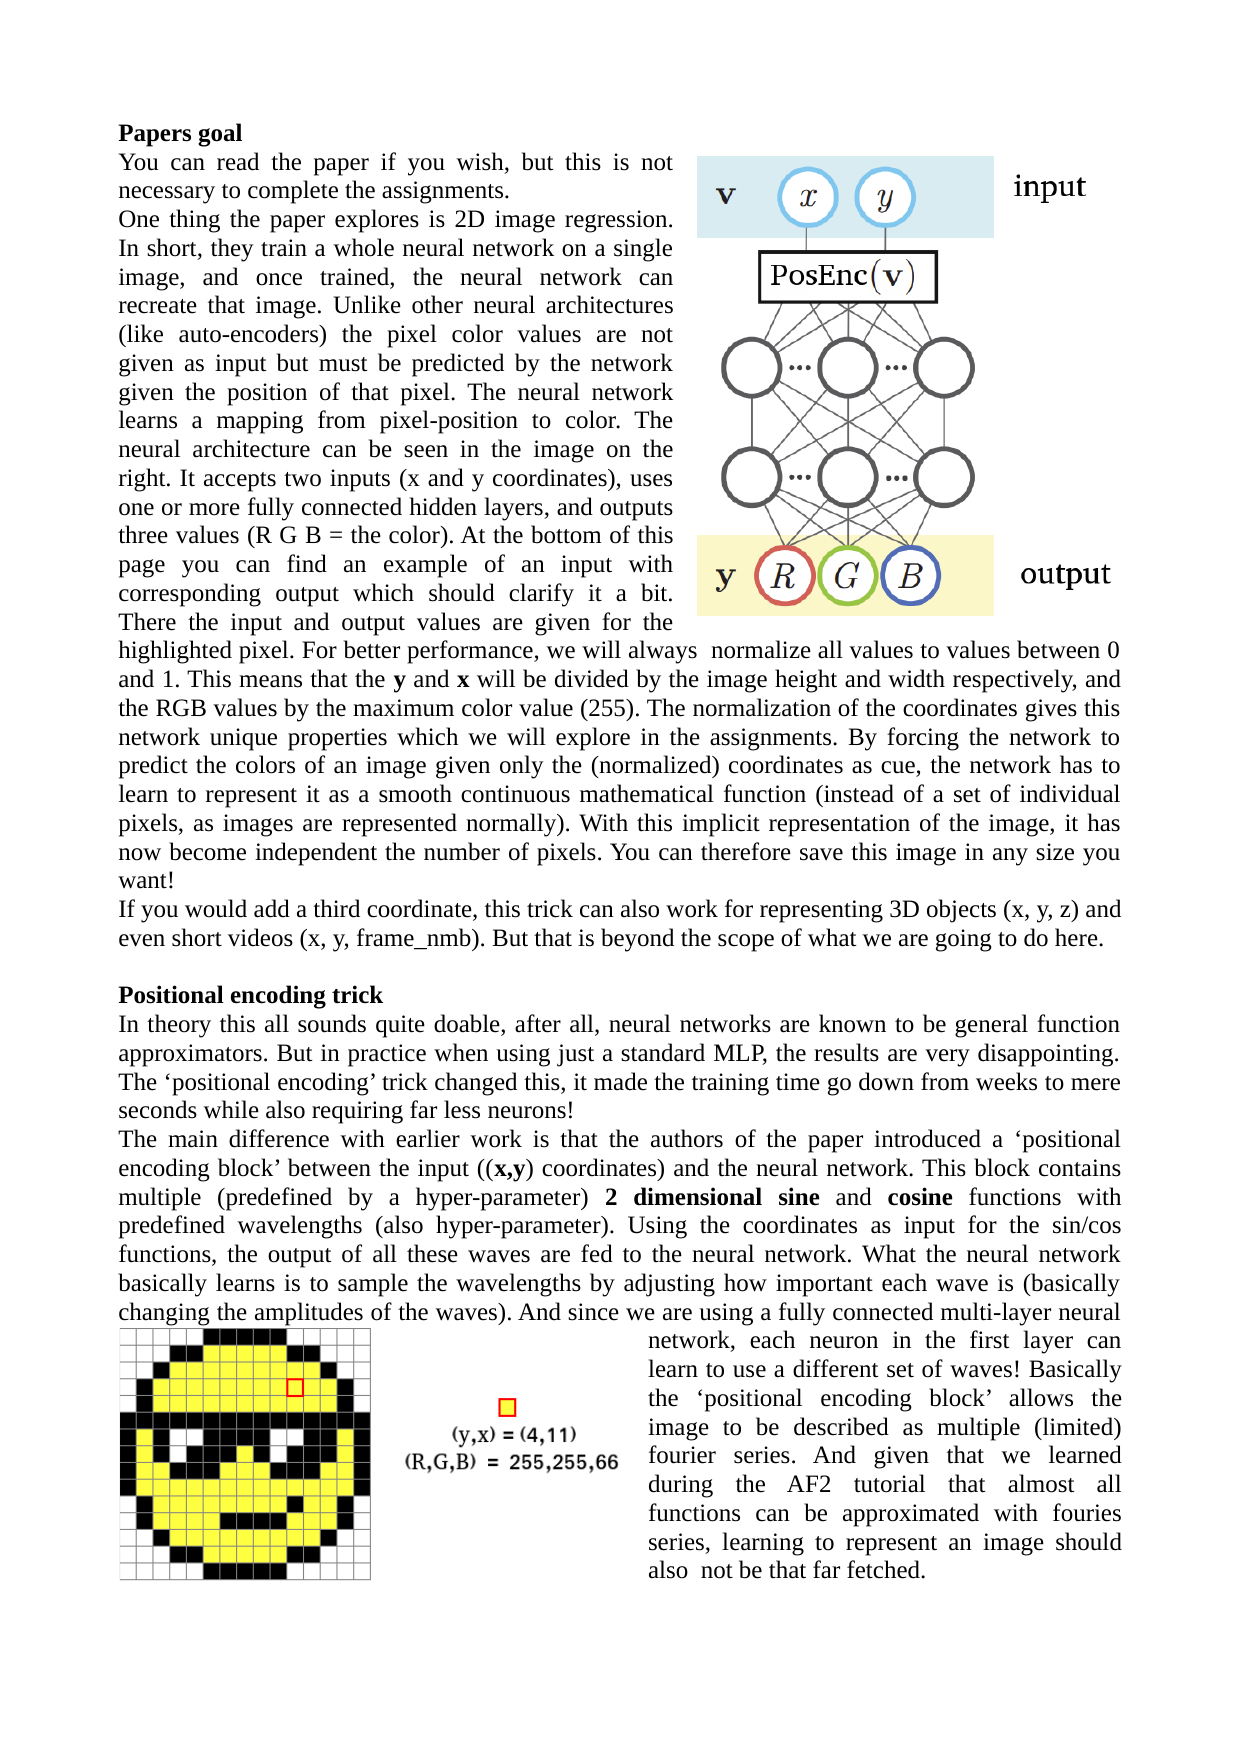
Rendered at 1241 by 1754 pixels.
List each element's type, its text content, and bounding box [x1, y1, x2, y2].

text One thing the paper explores is 2D image regression. In short, they train a whole neural network on a single image, and once trained, the neural network can recreate that image. Unlike other neural architectures (like auto-encoders) the pixel color values are not given as input but must be predicted by the network given the position of that pixel. The neural network learns a mapping from pixel-position to color. The neural architecture can be seen in the image on the right. It accepts two inputs (x and y coordinates), uses one or more fully connected hidden layers, and outputs three values (R G B = the color). At the bottom of this page you can find an example of an input with corresponding output which should clarify it a bit. There the input and output values are given for the highlighted pixel. For better performance, we will always normalize all values to values between 0 and 1. This means that the y and x will be divided by the image height and width respectively, and the RGB values by the maximum color value (255). The normalization of the coordinates gives this network unique properties which we will explore in the assignments. By forcing the network to predict the colors of an image given only the (normalized) coordinates as cue, the network has to learn to represent it as a smooth continuous mathematical function (instead of a set of individual pixels, as images are represented normally). With this implicit representation of the image, it has now become independent the number of pixels. You can therefore save this image in any size you want! [118, 204, 1122, 894]
text If you would add a third coordinate, this trick can also work for representing 3D objects (x, y, z) and even short videos (x, y, frame_nmb). But that is beyond the scope of what we are going to do here. [118, 894, 1122, 952]
picture [674, 132, 1136, 632]
text Positional encoding trick [118, 981, 1122, 1009]
text In theory this all sounds quite doable, after all, neural networks are known to be general function approximators. But in practice when using just a standard MLP, the results are very disappointing. The ‘positional encoding’ trick changed this, it made the training time go down from weeks to mere seconds while also requiring far less neurons! [118, 1009, 1122, 1124]
text The main difference with earlier work is that the authors of the paper introduced a ‘positional encoding block’ between the input ((x,y) coordinates) and the neural network. This block contains multiple (predefined by a hyper-parameter) 2 dimensional sine and cosine functions with predefined wavelengths (also hyper-parameter). Using the coordinates as input for the sin/cos functions, the output of all these waves are fed to the neural network. What the neural network basically learns is to sample the wavelengths by adjusting how important each wave is (basically changing the amplitudes of the waves). And since we are using a fully connected multi-layer neural network, each neuron in the first layer can learn to use a different set of waves! Basically the ‘positional encoding block’ allows the image to be described as multiple (limited) fourier series. And given that we learned during the AF2 tutorial that almost all functions can be approximated with fouries series, learning to represent an image should also not be that far fetched. [118, 1124, 1122, 1584]
picture [119, 1328, 648, 1598]
text Papers goal [118, 118, 1122, 147]
text You can read the paper if you wish, but this is not necessary to complete the assignments. [118, 147, 674, 204]
